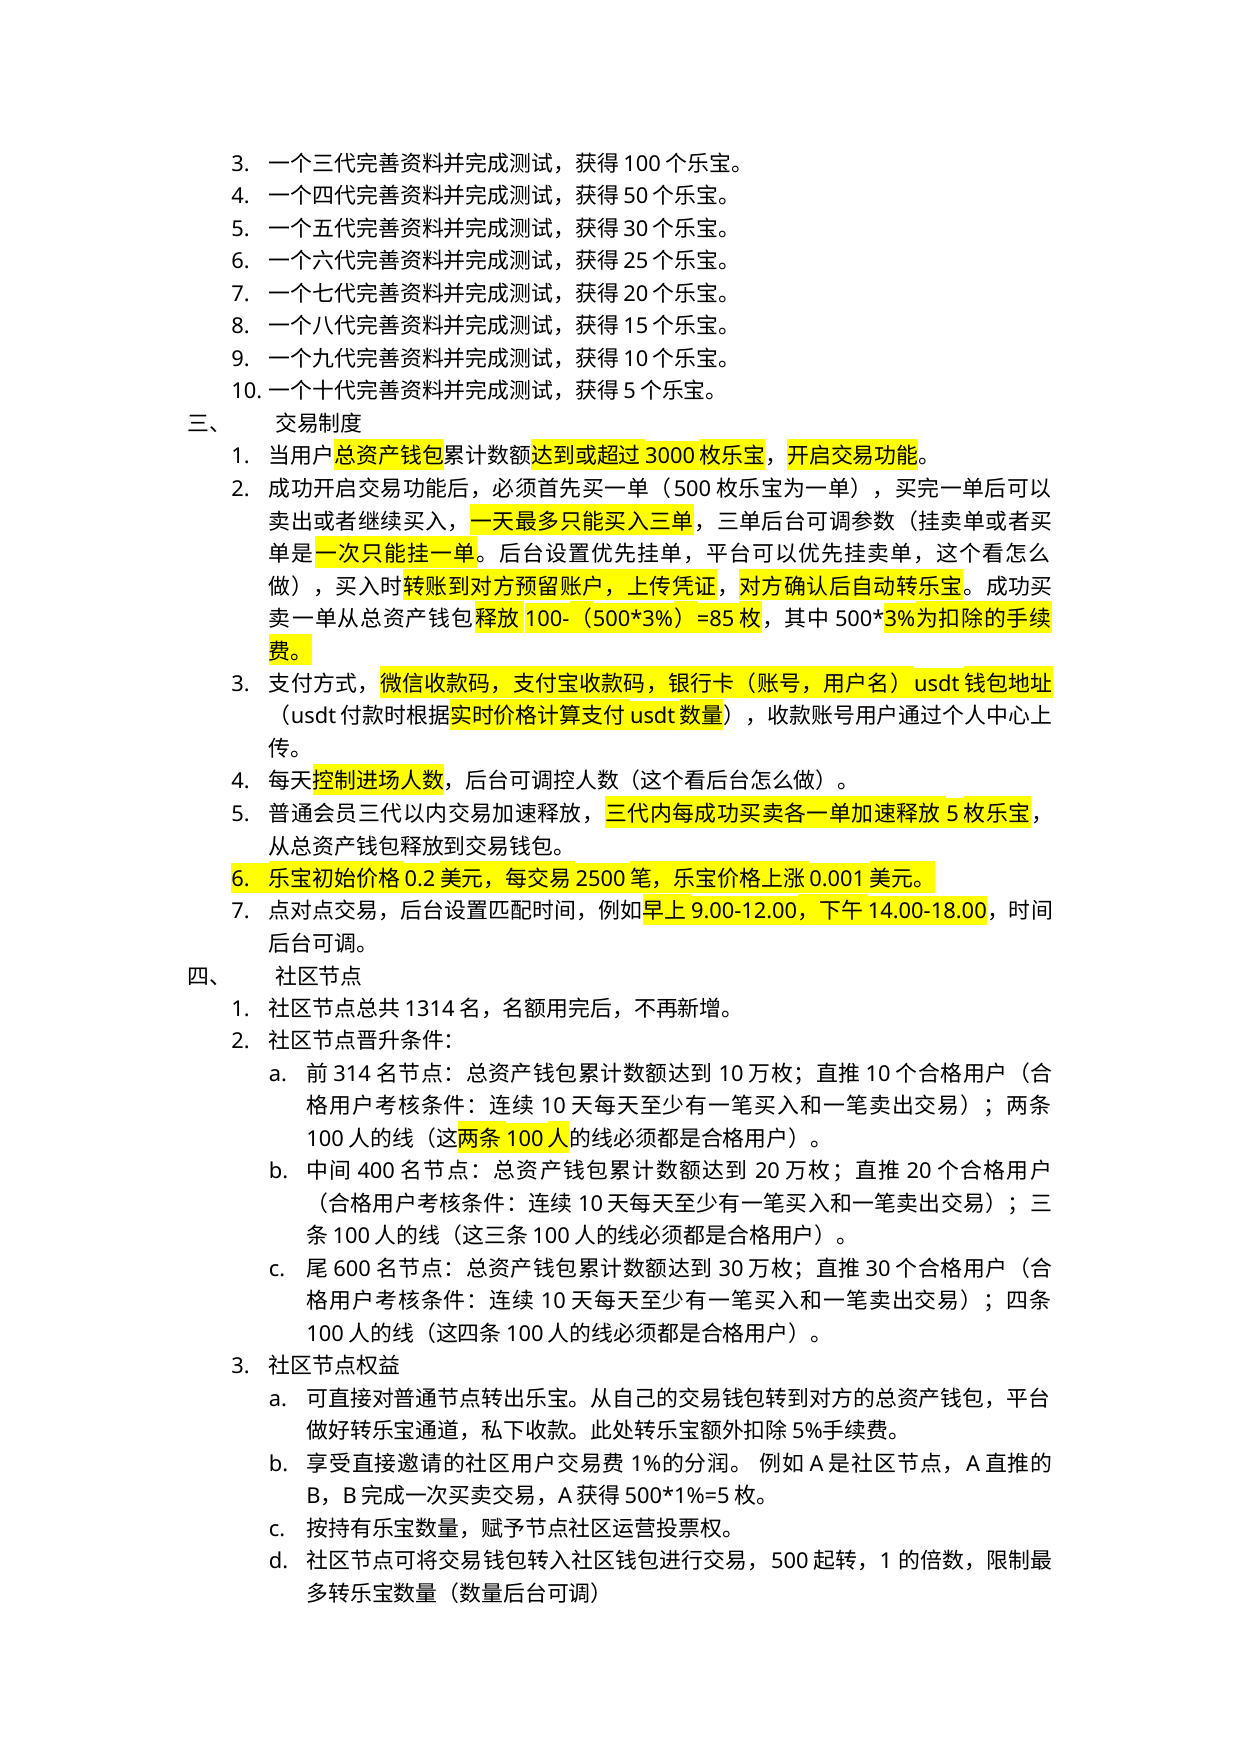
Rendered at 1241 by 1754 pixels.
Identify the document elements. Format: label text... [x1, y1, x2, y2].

list 一个七代完善资料并完成测试，获得20个乐宝。 [231, 276, 1053, 308]
list 交易制度 [187, 406, 1053, 438]
list 支付方式，微信收款码，支付宝收款码，银行卡（账号，用户名）usdt钱包地址（usdt付款时根据实时价格计算支付usdt数量），收款账号用户通过个人中心上传。 [231, 666, 1053, 763]
list 前314名节点：总资产钱包累计数额达到10万枚；直推10个合格用户（合格用户考核条件：连续10天每天至少有一笔买入和一笔卖出交易）；两条100人的线（这两条100人的线必须都是合格用户）。 [269, 1056, 1053, 1153]
list 可直接对普通节点转出乐宝。从自己的交易钱包转到对方的总资产钱包，平台做好转乐宝通道，私下收款。此处转乐宝额外扣除5%手续费。 [269, 1381, 1053, 1446]
list 一个四代完善资料并完成测试，获得50个乐宝。 [231, 178, 1053, 211]
list 当用户总资产钱包累计数额达到或超过3000枚乐宝，开启交易功能。 [231, 438, 1053, 471]
list 社区节点可将交易钱包转入社区钱包进行交易，500起转，1 的倍数，限制最多转乐宝数量（数量后台可调） [269, 1543, 1053, 1608]
list 一个八代完善资料并完成测试，获得15个乐宝。 [231, 308, 1053, 341]
list 成功开启交易功能后，必须首先买一单（500枚乐宝为一单），买完一单后可以卖出或者继续买入，一天最多只能买入三单，三单后台可调参数（挂卖单或者买单是一次只能挂一单。后台设置优先挂单，平台可以优先挂卖单，这个看怎么做），买入时转账到对方预留账户，上传凭证，对方确认后自动转乐宝。成功买卖一单从总资产钱包释放100-（500*3%）=85枚，其中500*3%为扣除的手续费。 [231, 471, 1053, 666]
list 每天控制进场人数，后台可调控人数（这个看后台怎么做）。 [231, 763, 1053, 796]
list 一个九代完善资料并完成测试，获得10个乐宝。 [231, 341, 1053, 373]
list 中间400名节点：总资产钱包累计数额达到20万枚；直推20个合格用户（合格用户考核条件：连续10天每天至少有一笔买入和一笔卖出交易）；三条100人的线（这三条100人的线必须都是合格用户）。 [269, 1153, 1053, 1251]
list 点对点交易，后台设置匹配时间，例如早上9.00-12.00，下午14.00-18.00，时间后台可调。 [231, 893, 1053, 958]
list 普通会员三代以内交易加速释放，三代内每成功买卖各一单加速释放5枚乐宝，从总资产钱包释放到交易钱包。 [231, 796, 1053, 861]
list 一个十代完善资料并完成测试，获得5个乐宝。 [231, 373, 1053, 406]
list 社区节点晋升条件： [231, 1023, 1053, 1056]
list 按持有乐宝数量，赋予节点社区运营投票权。 [269, 1511, 1053, 1543]
list 社区节点总共1314名，名额用完后，不再新增。 [231, 991, 1053, 1023]
list 享受直接邀请的社区用户交易费1%的分润。 例如A是社区节点，A直推的B，B完成一次买卖交易，A获得500*1%=5枚。 [269, 1446, 1053, 1511]
list 一个六代完善资料并完成测试，获得25个乐宝。 [231, 243, 1053, 276]
list 乐宝初始价格0.2美元，每交易2500笔，乐宝价格上涨0.001美元。 [231, 861, 1053, 893]
list 社区节点 [187, 958, 1053, 991]
list 尾600名节点：总资产钱包累计数额达到30万枚；直推30个合格用户（合格用户考核条件：连续10天每天至少有一笔买入和一笔卖出交易）；四条100人的线（这四条100人的线必须都是合格用户）。 [269, 1251, 1053, 1348]
list 社区节点权益 [231, 1348, 1053, 1381]
list 一个三代完善资料并完成测试，获得100个乐宝。 [231, 146, 1053, 178]
list 一个五代完善资料并完成测试，获得30个乐宝。 [231, 211, 1053, 243]
